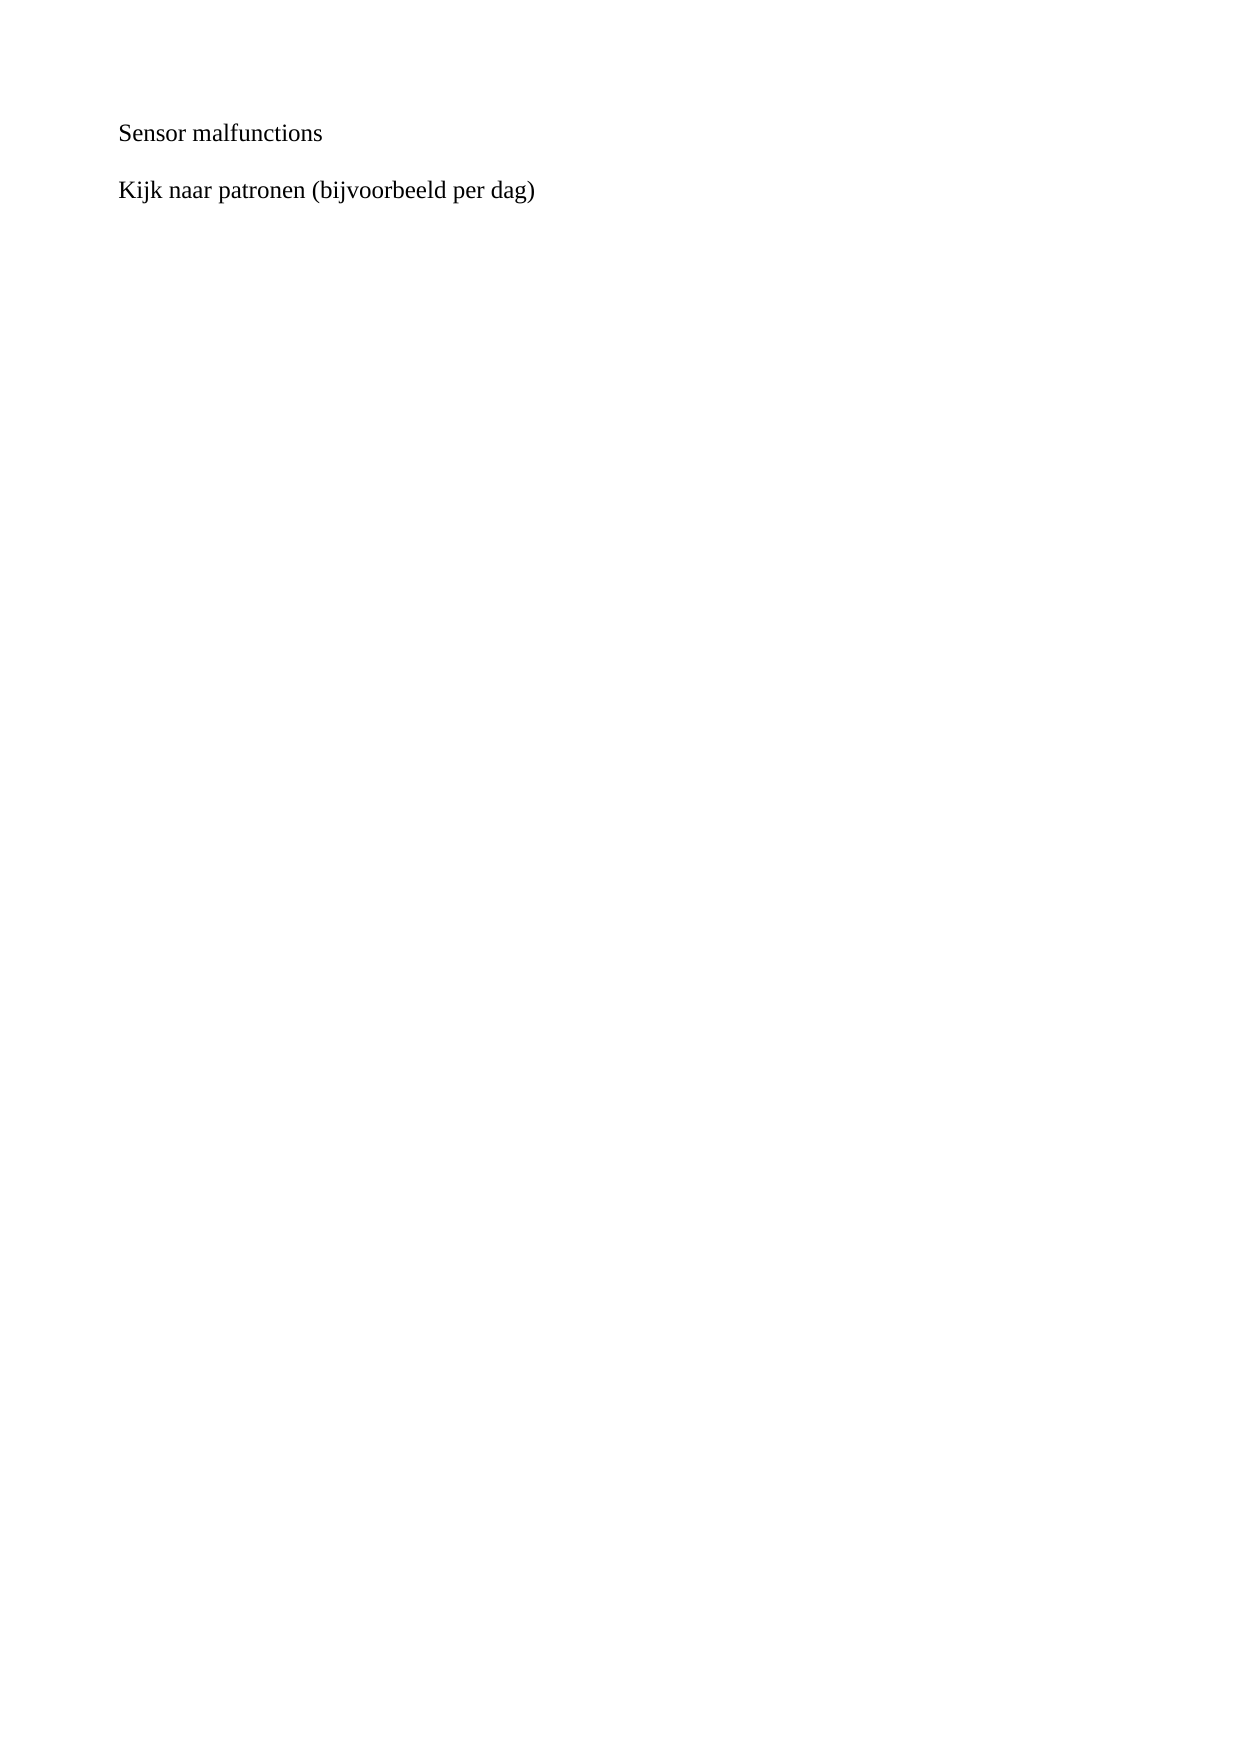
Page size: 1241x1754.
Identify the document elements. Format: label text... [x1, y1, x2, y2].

text Sensor malfunctions [118, 118, 1122, 147]
text Kijk naar patronen (bijvoorbeeld per dag) [118, 176, 1122, 204]
